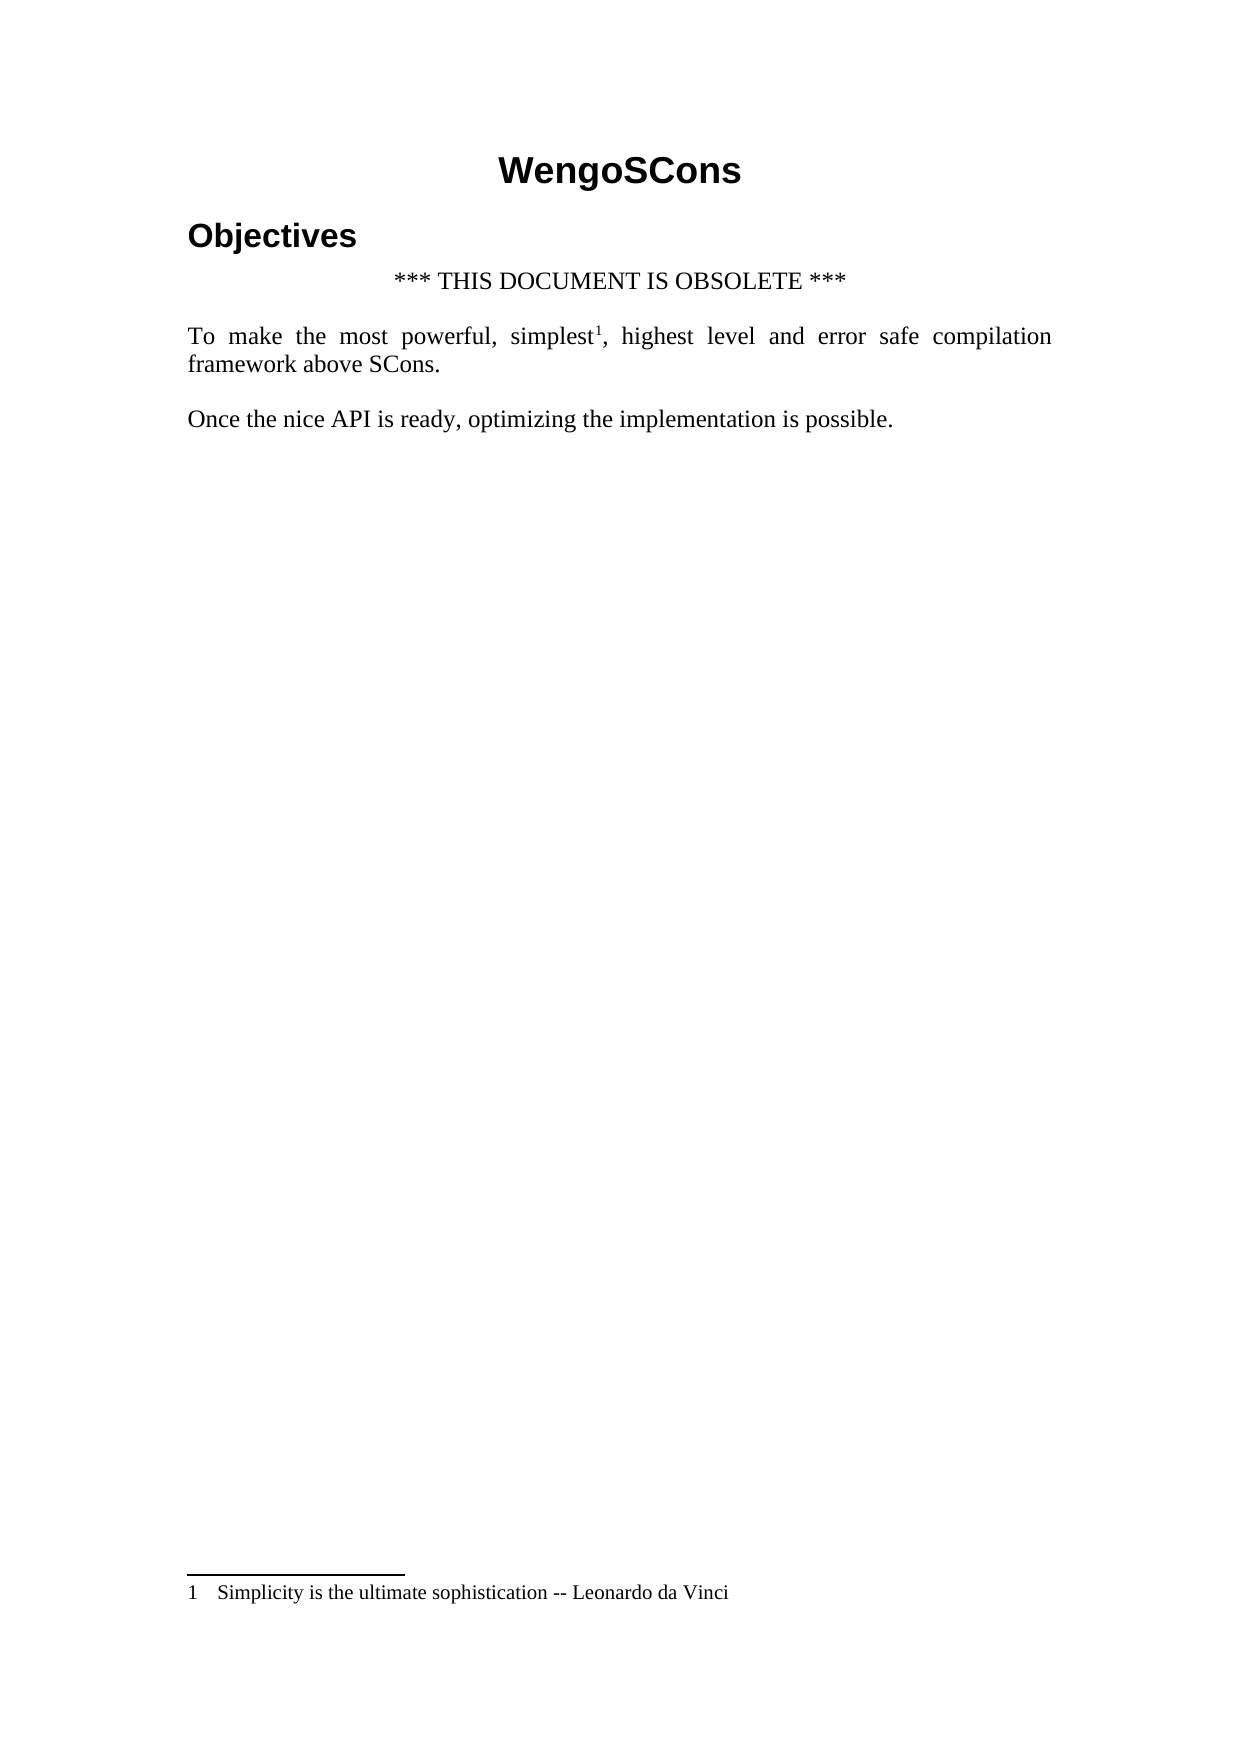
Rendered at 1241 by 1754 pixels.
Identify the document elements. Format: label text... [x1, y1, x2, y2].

subtitle Objectives [187, 217, 1053, 254]
text Once the nice API is ready, optimizing the implementation is possible. [187, 405, 1053, 433]
text *** THIS DOCUMENT IS OBSOLETE *** [187, 267, 1053, 294]
text To make the most powerful, simplest, highest level and error safe compilation framework above SCons. [187, 322, 1053, 378]
title WengoSCons [187, 150, 1053, 192]
text Simplicity is the ultimate sophistication -- Leonardo da Vinci [187, 1581, 1053, 1604]
